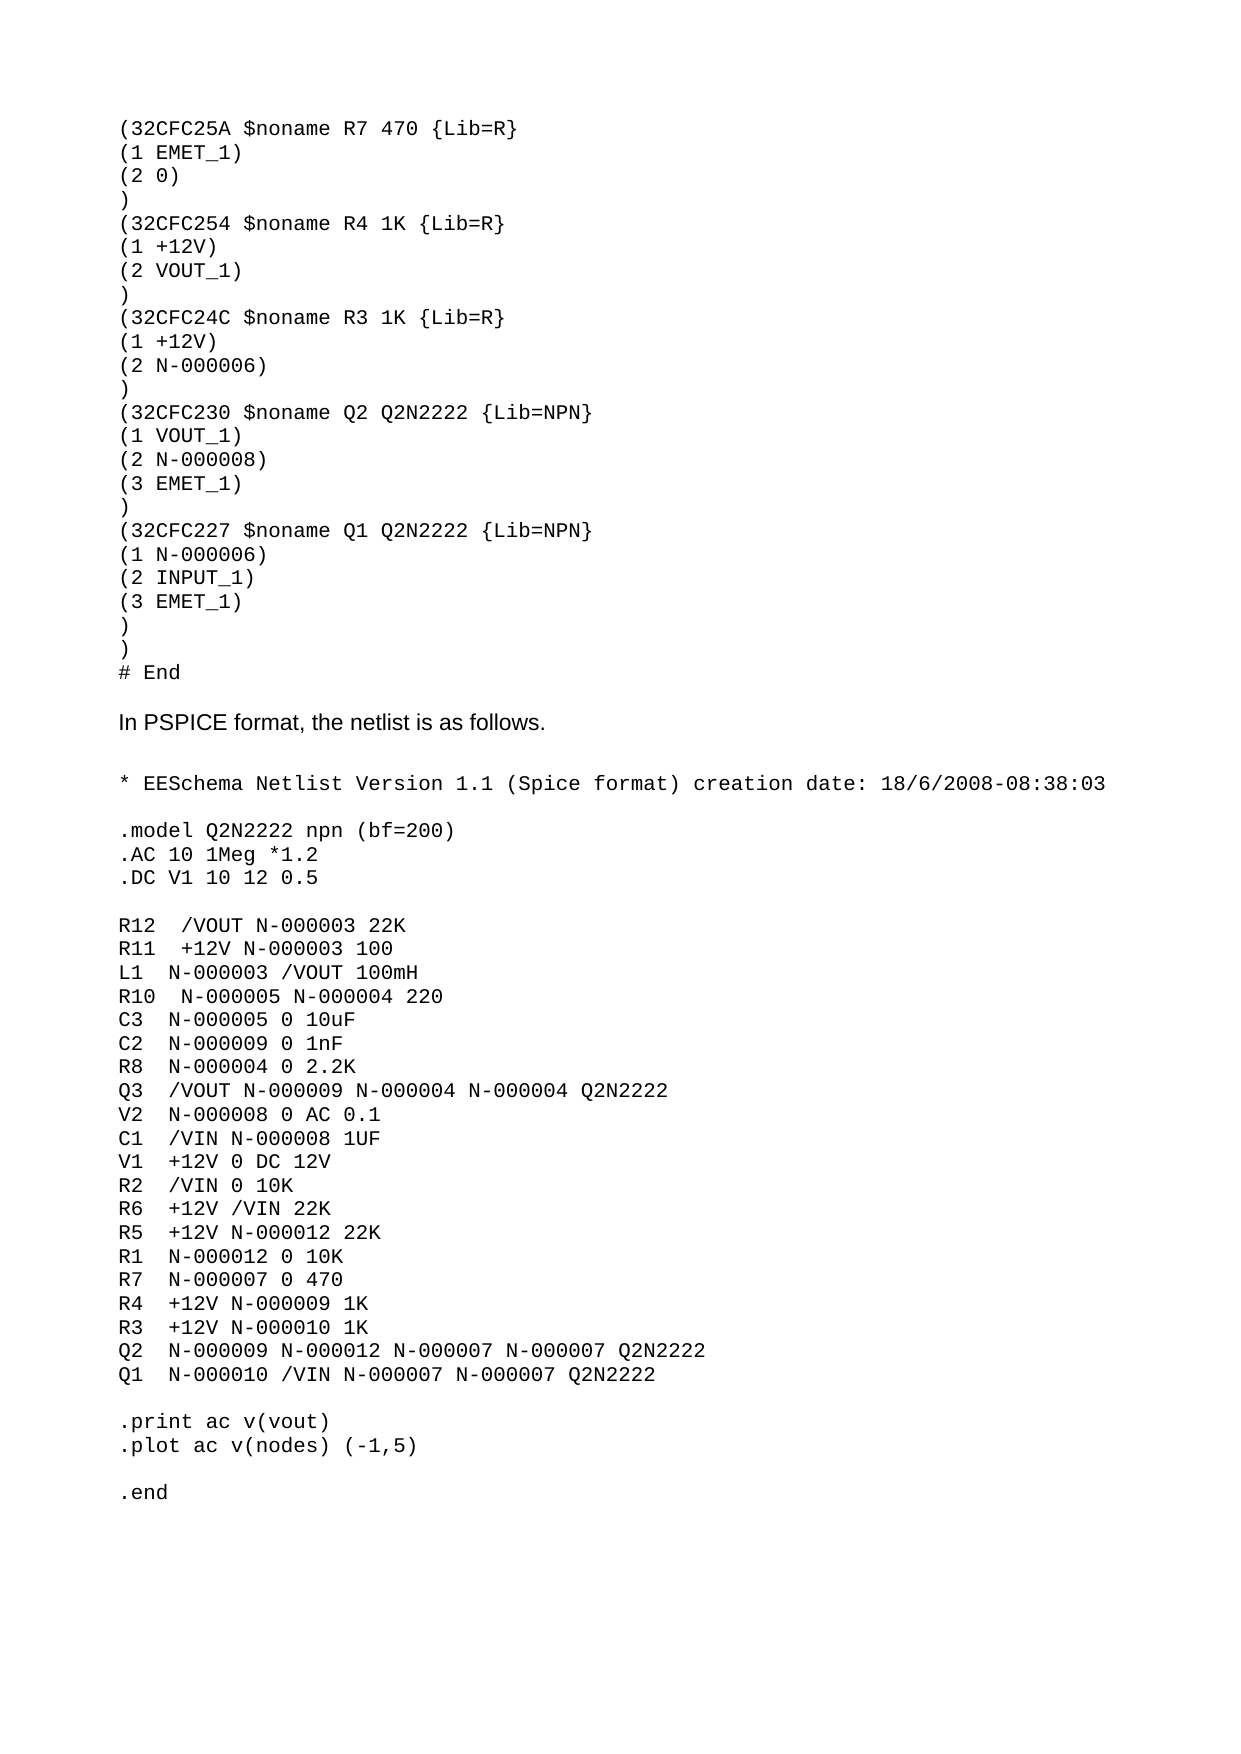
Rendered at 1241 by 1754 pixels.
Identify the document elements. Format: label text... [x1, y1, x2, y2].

text In PSPICE format, the netlist is as follows. [118, 709, 1122, 736]
text (2 0) [118, 165, 1122, 189]
text C3 N-000005 0 10uF [118, 1009, 1122, 1033]
text Q2 N-000009 N-000012 N-000007 N-000007 Q2N2222 [118, 1340, 1122, 1364]
text R2 /VIN 0 10K [118, 1175, 1122, 1198]
text (32CFC227 $noname Q1 Q2N2222 {Lib=NPN} [118, 520, 1122, 544]
text R10 N-000005 N-000004 220 [118, 986, 1122, 1009]
text R5 +12V N-000012 22K [118, 1222, 1122, 1246]
text (2 N-000006) [118, 354, 1122, 378]
text (2 INPUT_1) [118, 567, 1122, 591]
text .AC 10 1Meg *1.2 [118, 844, 1122, 867]
text R11 +12V N-000003 100 [118, 938, 1122, 962]
text R4 +12V N-000009 1K [118, 1293, 1122, 1317]
text V2 N-000008 0 AC 0.1 [118, 1104, 1122, 1127]
text R12 /VOUT N-000003 22K [118, 915, 1122, 938]
text .model Q2N2222 npn (bf=200) [118, 820, 1122, 844]
text V1 +12V 0 DC 12V [118, 1151, 1122, 1175]
text R8 N-000004 0 2.2K [118, 1057, 1122, 1080]
text R7 N-000007 0 470 [118, 1269, 1122, 1293]
text ) [118, 378, 1122, 402]
text Q1 N-000010 /VIN N-000007 N-000007 Q2N2222 [118, 1364, 1122, 1388]
text .end [118, 1482, 1122, 1506]
text (1 +12V) [118, 236, 1122, 260]
text (32CFC230 $noname Q2 Q2N2222 {Lib=NPN} [118, 402, 1122, 426]
text (1 EMET_1) [118, 142, 1122, 165]
text R3 +12V N-000010 1K [118, 1317, 1122, 1340]
text C2 N-000009 0 1nF [118, 1033, 1122, 1057]
text (1 +12V) [118, 331, 1122, 354]
text (1 N-000006) [118, 544, 1122, 567]
text ) [118, 189, 1122, 213]
text * EESchema Netlist Version 1.1 (Spice format) creation date: 18/6/2008-08:38:03 [118, 773, 1122, 796]
text R1 N-000012 0 10K [118, 1246, 1122, 1269]
text (32CFC25A $noname R7 470 {Lib=R} [118, 118, 1122, 142]
text ) [118, 615, 1122, 638]
text (2 VOUT_1) [118, 260, 1122, 284]
text ) [118, 284, 1122, 307]
text C1 /VIN N-000008 1UF [118, 1127, 1122, 1151]
text (32CFC254 $noname R4 1K {Lib=R} [118, 213, 1122, 236]
text .plot ac v(nodes) (-1,5) [118, 1435, 1122, 1458]
text (3 EMET_1) [118, 591, 1122, 615]
text (1 VOUT_1) [118, 426, 1122, 449]
text L1 N-000003 /VOUT 100mH [118, 962, 1122, 986]
text .print ac v(vout) [118, 1411, 1122, 1435]
text ) [118, 496, 1122, 520]
text R6 +12V /VIN 22K [118, 1198, 1122, 1222]
text (2 N-000008) [118, 449, 1122, 473]
text (3 EMET_1) [118, 473, 1122, 496]
text ) [118, 638, 1122, 662]
text (32CFC24C $noname R3 1K {Lib=R} [118, 307, 1122, 331]
text # End [118, 662, 1122, 686]
text .DC V1 10 12 0.5 [118, 867, 1122, 891]
text Q3 /VOUT N-000009 N-000004 N-000004 Q2N2222 [118, 1080, 1122, 1104]
